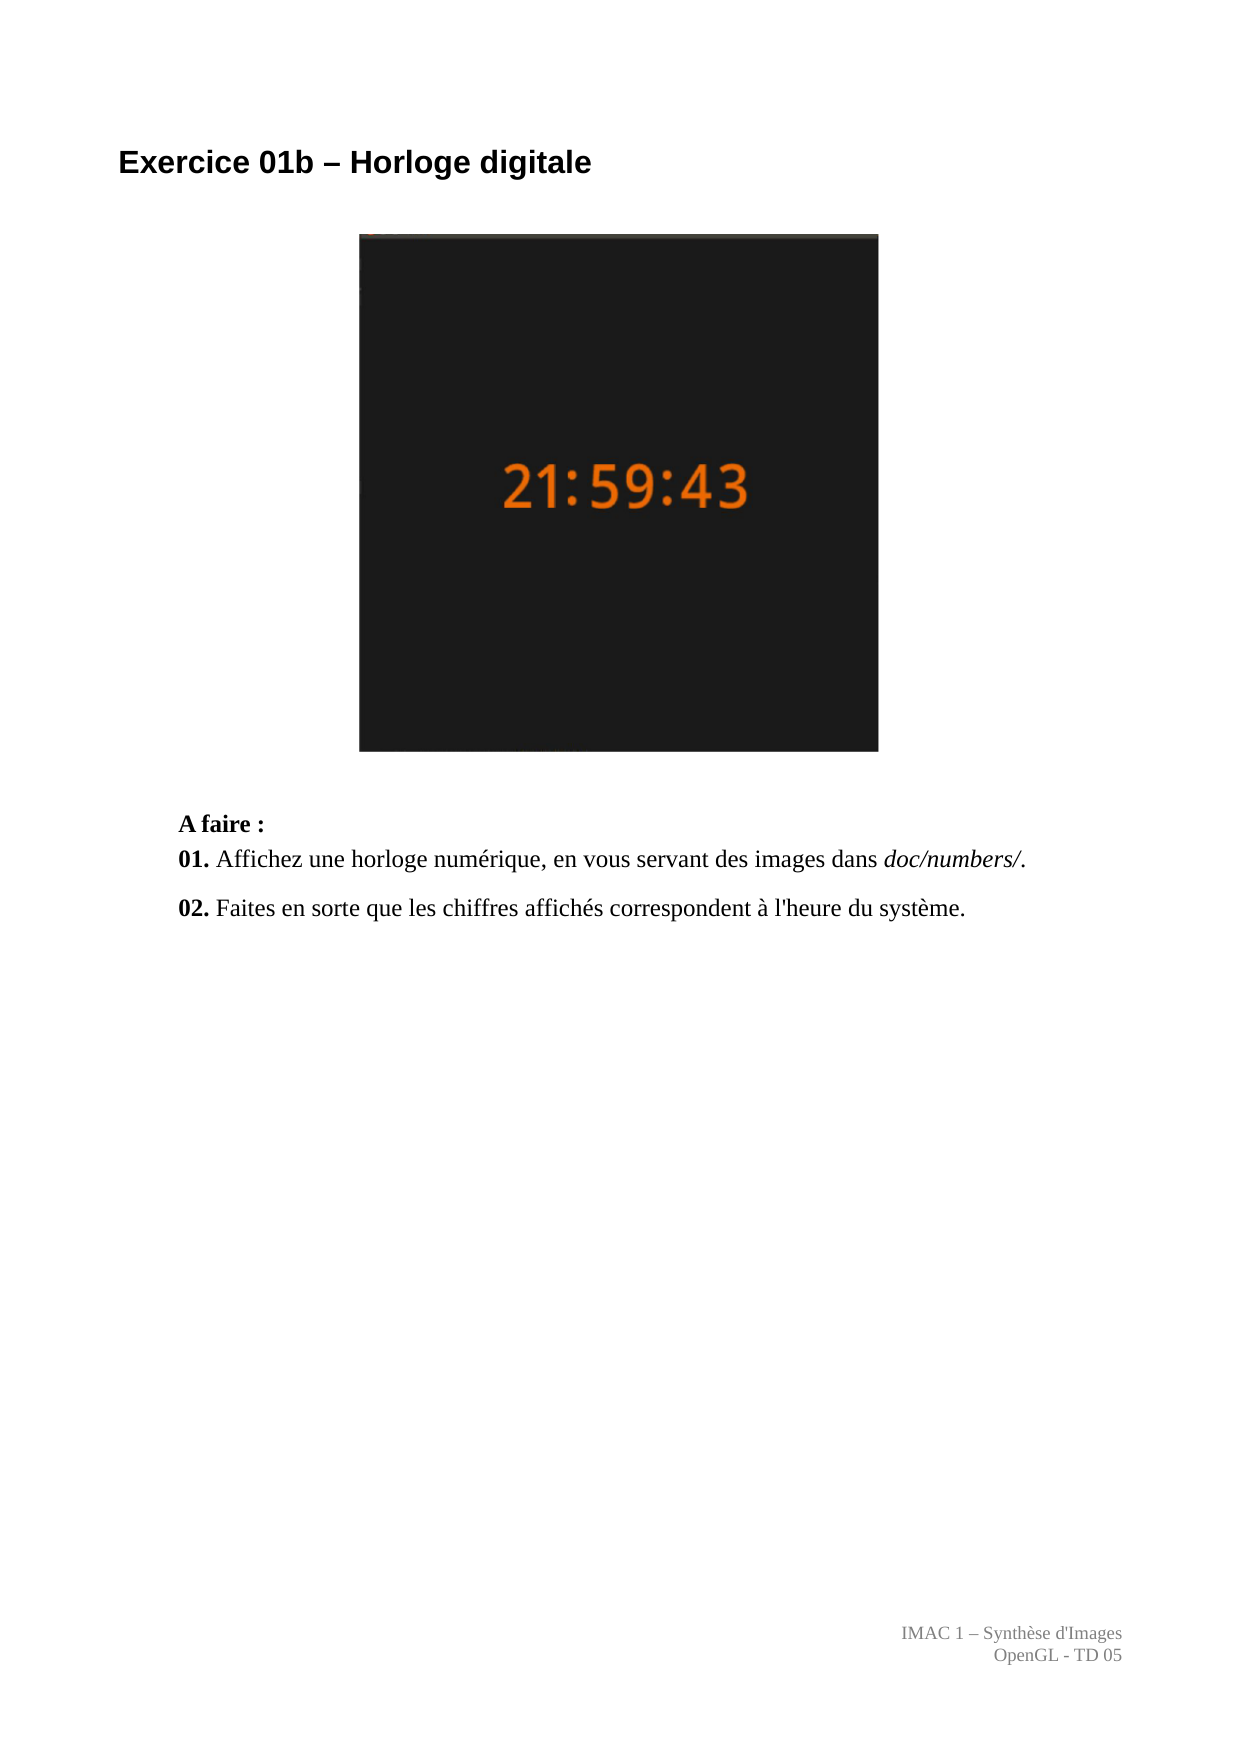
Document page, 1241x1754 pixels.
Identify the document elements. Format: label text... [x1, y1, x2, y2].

text 02. Faites en sorte que les chiffres affichés correspondent à l'heure du système. [178, 893, 1122, 922]
text A faire : 01. Affichez une horloge numérique, en vous servant des images dans doc/numbers/. [178, 809, 1122, 873]
picture [355, 234, 886, 755]
subtitle Exercice 01b – Horloge digitale [118, 143, 1122, 180]
